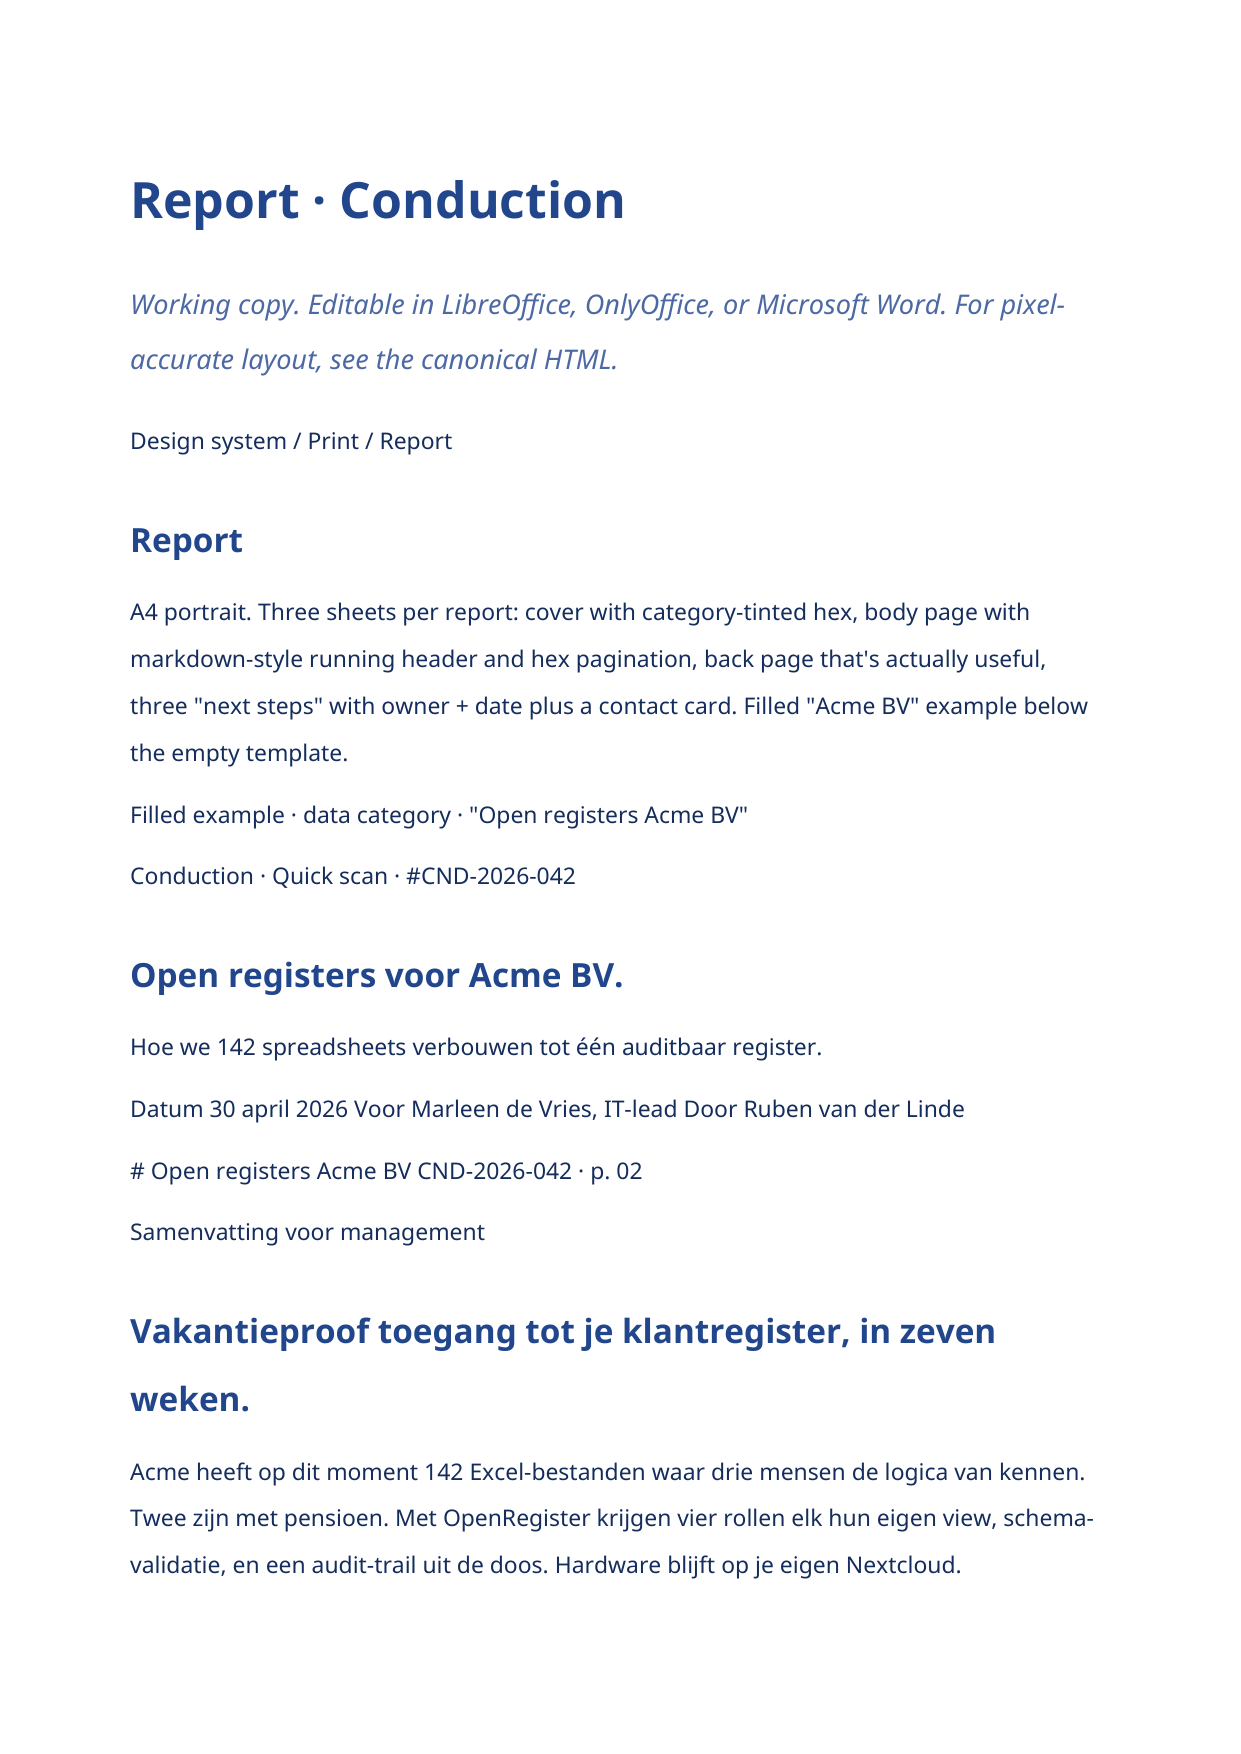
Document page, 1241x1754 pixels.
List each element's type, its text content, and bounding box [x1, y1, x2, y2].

text Design system / Print / Report [130, 425, 1110, 457]
text Datum 30 april 2026 Voor Marleen de Vries, IT-lead Door Ruben van der Linde [130, 1093, 1110, 1124]
text Hoe we 142 spreadsheets verbouwen tot één auditbaar register. [130, 1031, 1110, 1063]
text A4 portrait. Three sheets per report: cover with category-tinted hex, body page with markdown-style running header and hex pagination, back page that's actually useful, three "next steps" with owner + date plus a contact card. Filled "Acme BV" example below the empty template. [130, 596, 1110, 768]
text Filled example · data category · "Open registers Acme BV" [130, 799, 1110, 830]
subtitle Vakantieproof toegang tot je klantregister, in zeven weken. [130, 1307, 1110, 1421]
text Samenvatting voor management [130, 1216, 1110, 1248]
subtitle Working copy. Editable in LibreOffice, OnlyOffice, or Microsoft Word. For pixel-accurate layout, see the canonical HTML. [130, 285, 1110, 377]
text Conduction · Quick scan · #CND-2026-042 [130, 860, 1110, 892]
text Acme heeft op dit moment 142 Excel-bestanden waar drie mensen de logica van kennen. Twee zijn met pensioen. Met OpenRegister krijgen vier rollen elk hun eigen view, schema-validatie, en een audit-trail uit de doos. Hardware blijft op je eigen Nextcloud. [130, 1456, 1110, 1581]
subtitle Open registers voor Acme BV. [130, 951, 1110, 997]
text # Open registers Acme BV CND-2026-042 · p. 02 [130, 1155, 1110, 1186]
subtitle Report · Conduction [130, 165, 1110, 233]
subtitle Report [130, 516, 1110, 562]
